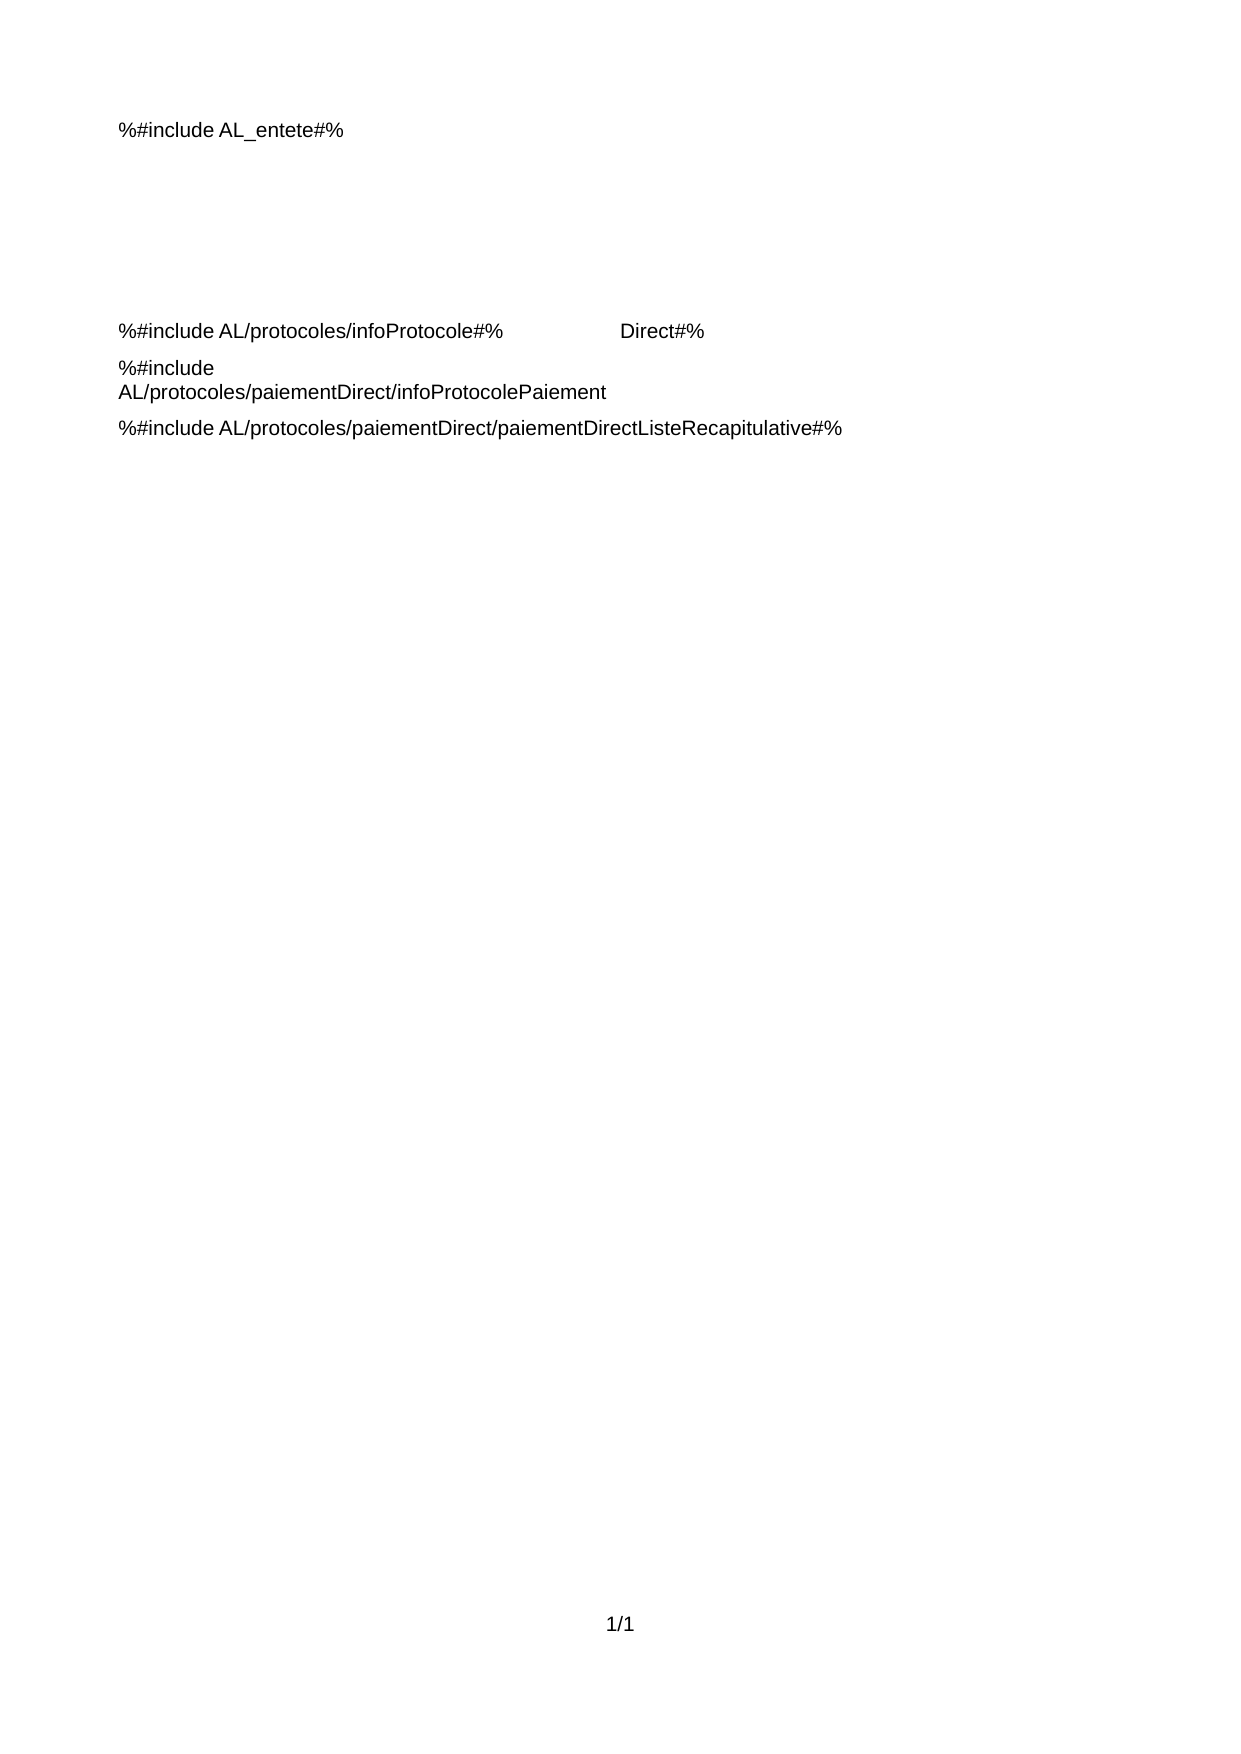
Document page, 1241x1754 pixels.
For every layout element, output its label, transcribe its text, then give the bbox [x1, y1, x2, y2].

text Direct#% [620, 319, 1122, 343]
text %#include AL/protocoles/infoProtocole#% [118, 319, 620, 343]
text %#include AL/protocoles/paiementDirect/infoProtocolePaiement [118, 356, 620, 403]
text %#include AL/protocoles/paiementDirect/paiementDirectListeRecapitulative#% [118, 416, 1122, 440]
